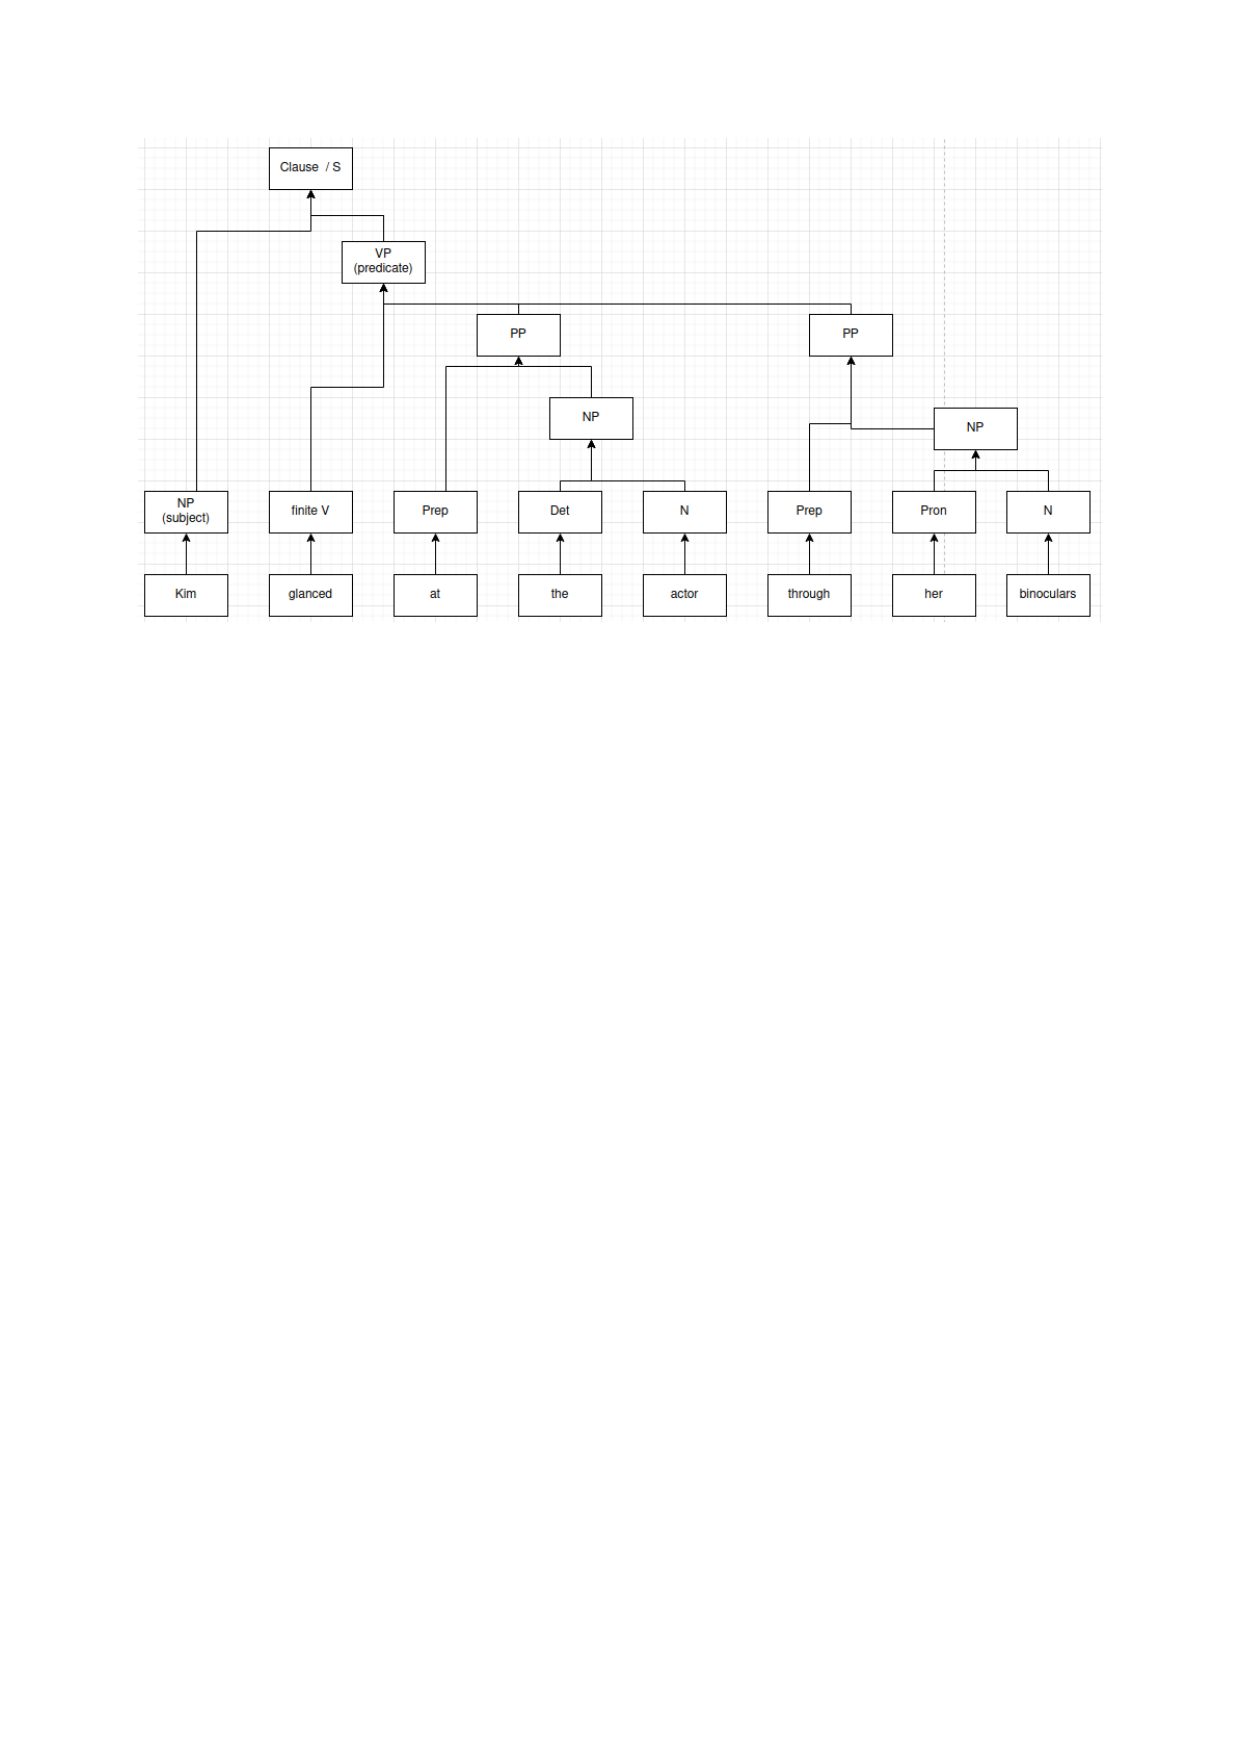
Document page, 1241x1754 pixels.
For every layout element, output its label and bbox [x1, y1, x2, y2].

picture [138, 138, 1103, 622]
